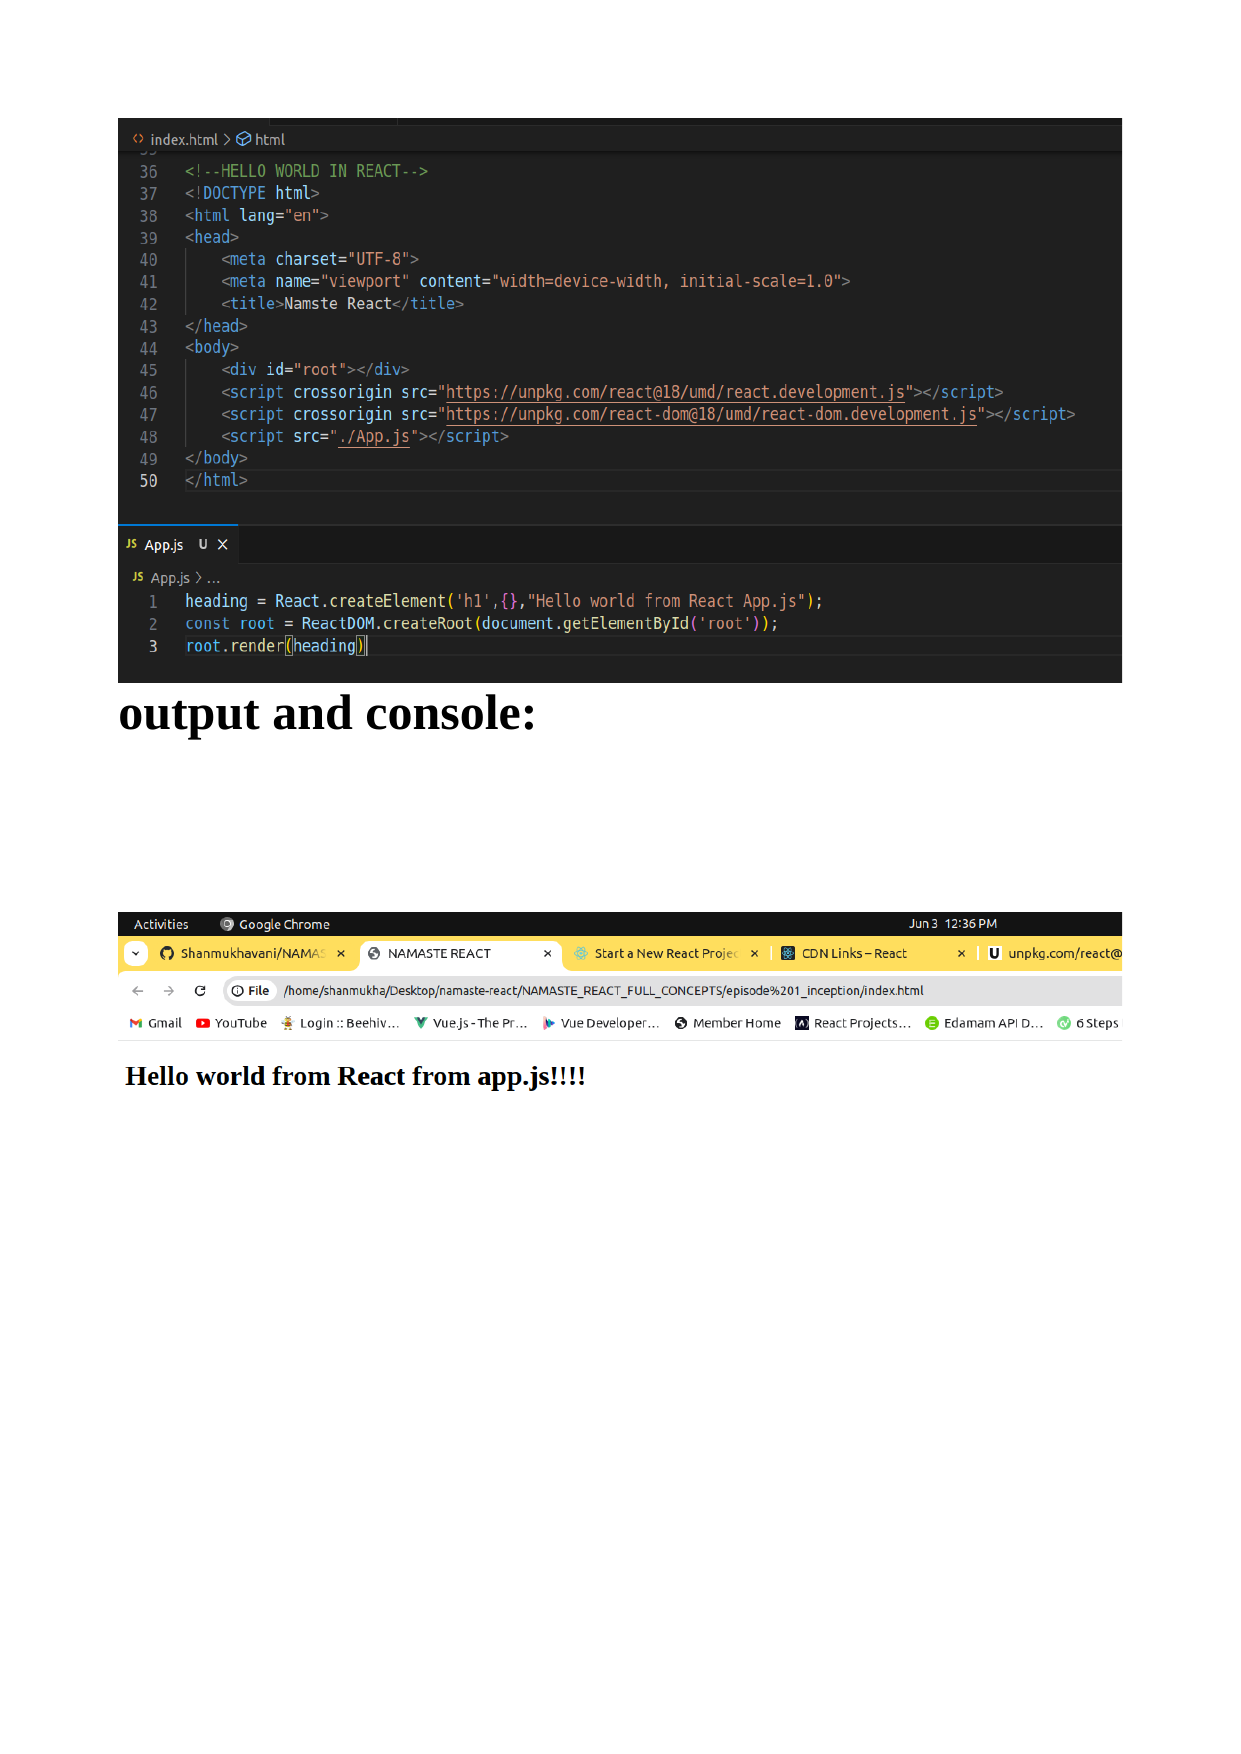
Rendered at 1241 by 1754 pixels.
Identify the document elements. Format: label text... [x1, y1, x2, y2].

picture [118, 912, 1123, 1230]
text output and console: [118, 683, 1122, 740]
picture [118, 118, 1123, 683]
